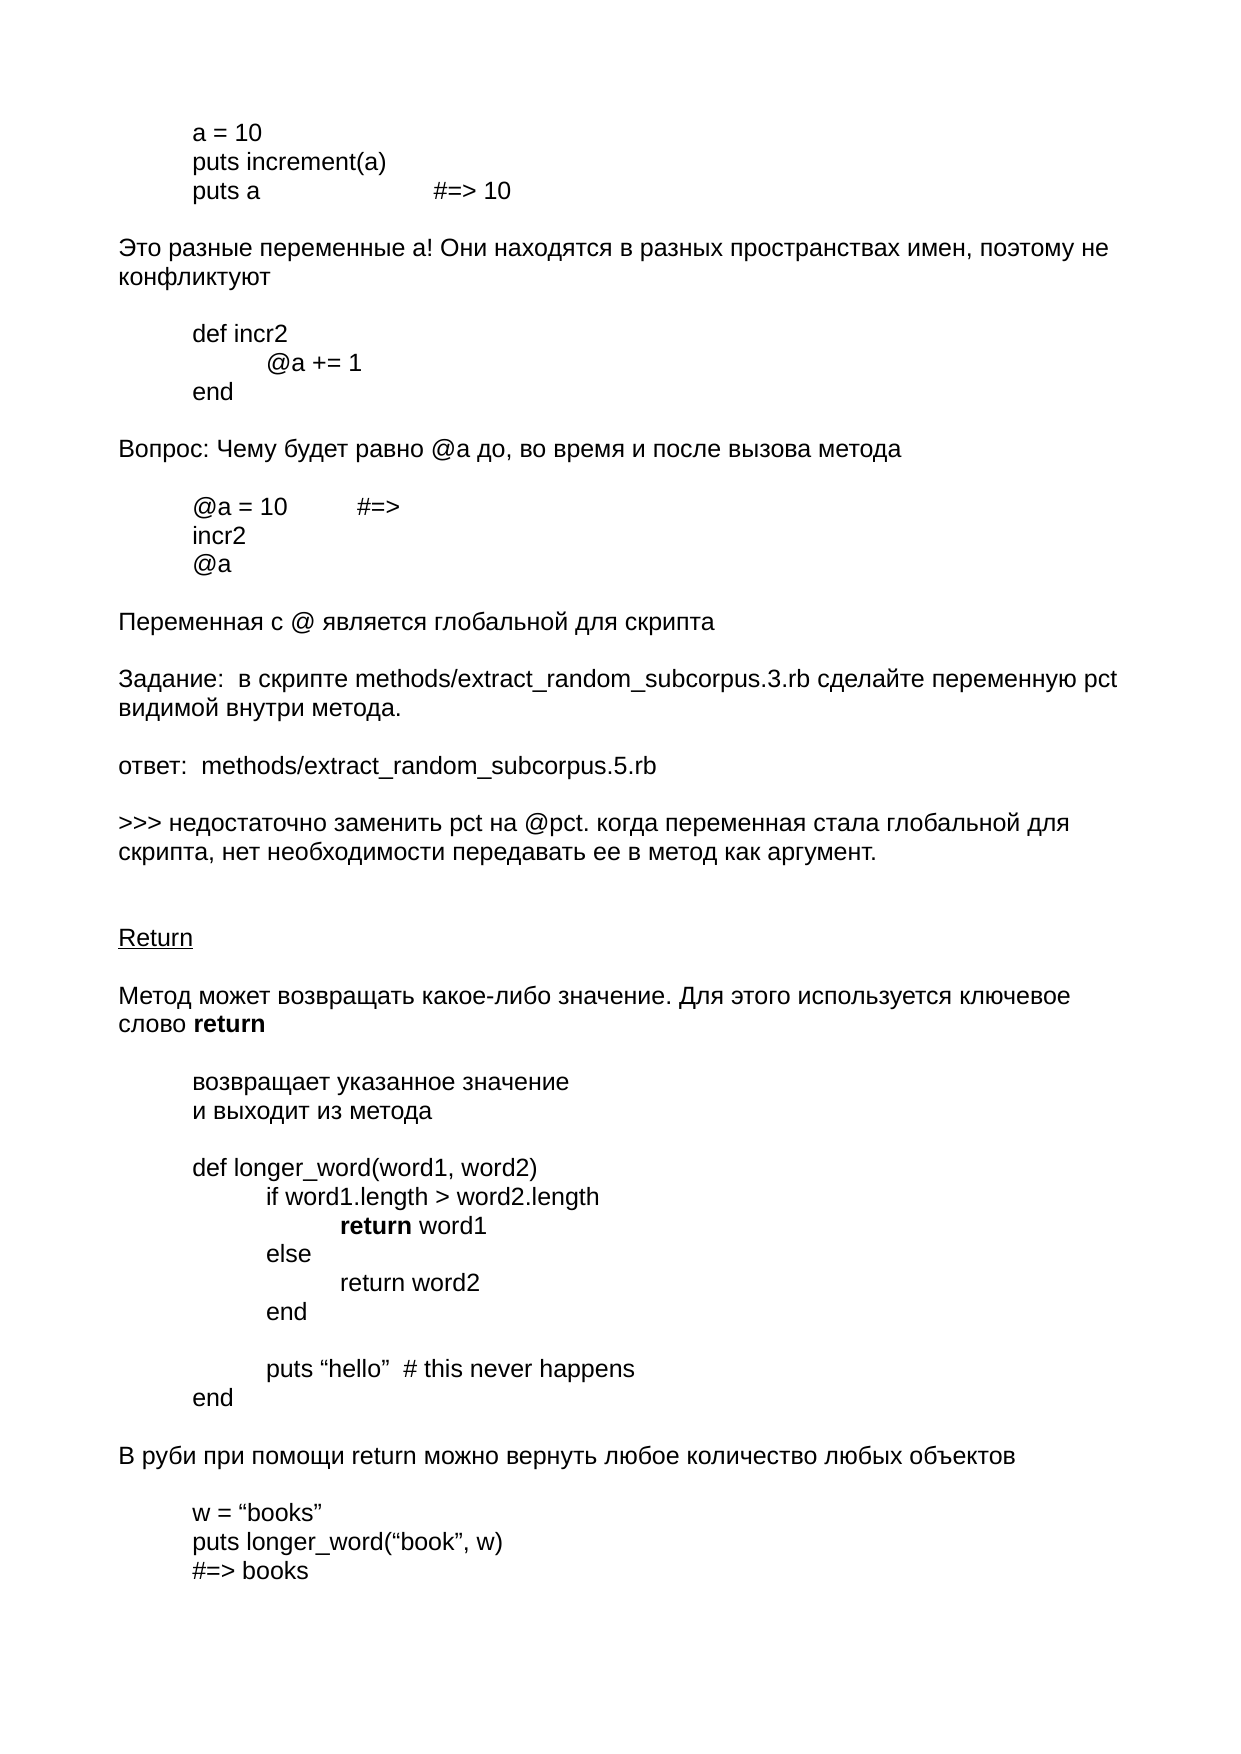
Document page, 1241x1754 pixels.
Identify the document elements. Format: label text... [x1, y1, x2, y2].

text end [118, 1383, 1122, 1412]
text Вопрос: Чему будет равно @a до, во время и после вызова метода [118, 434, 1122, 463]
text Return [118, 923, 1122, 952]
text Переменная с @ является глобальной для скрипта [118, 607, 1122, 636]
text возвращает указанное значение [118, 1067, 1122, 1096]
text def incr2 [118, 319, 1122, 348]
text puts “hello” # this never happens [118, 1354, 1122, 1383]
text и выходит из метода [118, 1096, 1122, 1124]
text return word1 [118, 1211, 1122, 1239]
text def longer_word(word1, word2) [118, 1153, 1122, 1182]
text w = “books” [118, 1498, 1122, 1527]
text Это разные переменные а! Они находятся в разных пространствах имен, поэтому не конфликтуют [118, 233, 1122, 291]
text @a = 10 #=> [118, 492, 1122, 521]
text @a [118, 549, 1122, 578]
text end [118, 377, 1122, 406]
text a = 10 [118, 118, 1122, 147]
text Метод может возвращать какое-либо значение. Для этого используется ключевое слово return [118, 981, 1122, 1038]
text puts increment(a) [118, 147, 1122, 176]
text if word1.length > word2.length [118, 1182, 1122, 1211]
text puts longer_word(“book”, w) [118, 1527, 1122, 1556]
text ответ: methods/extract_random_subcorpus.5.rb [118, 751, 1122, 779]
text puts a #=> 10 [118, 176, 1122, 204]
text @a += 1 [118, 348, 1122, 377]
text return word2 [118, 1268, 1122, 1297]
text else [118, 1239, 1122, 1268]
text >>> недостаточно заменить pct на @pct. когда переменная стала глобальной для скрипта, нет необходимости передавать ее в метод как аргумент. [118, 808, 1122, 866]
text end [118, 1297, 1122, 1326]
text #=> books [118, 1556, 1122, 1584]
text Задание: в скрипте methods/extract_random_subcorpus.3.rb сделайте переменную pct видимой внутри метода. [118, 664, 1122, 722]
text В руби при помощи return можно вернуть любое количество любых объектов [118, 1441, 1122, 1469]
text incr2 [118, 521, 1122, 549]
